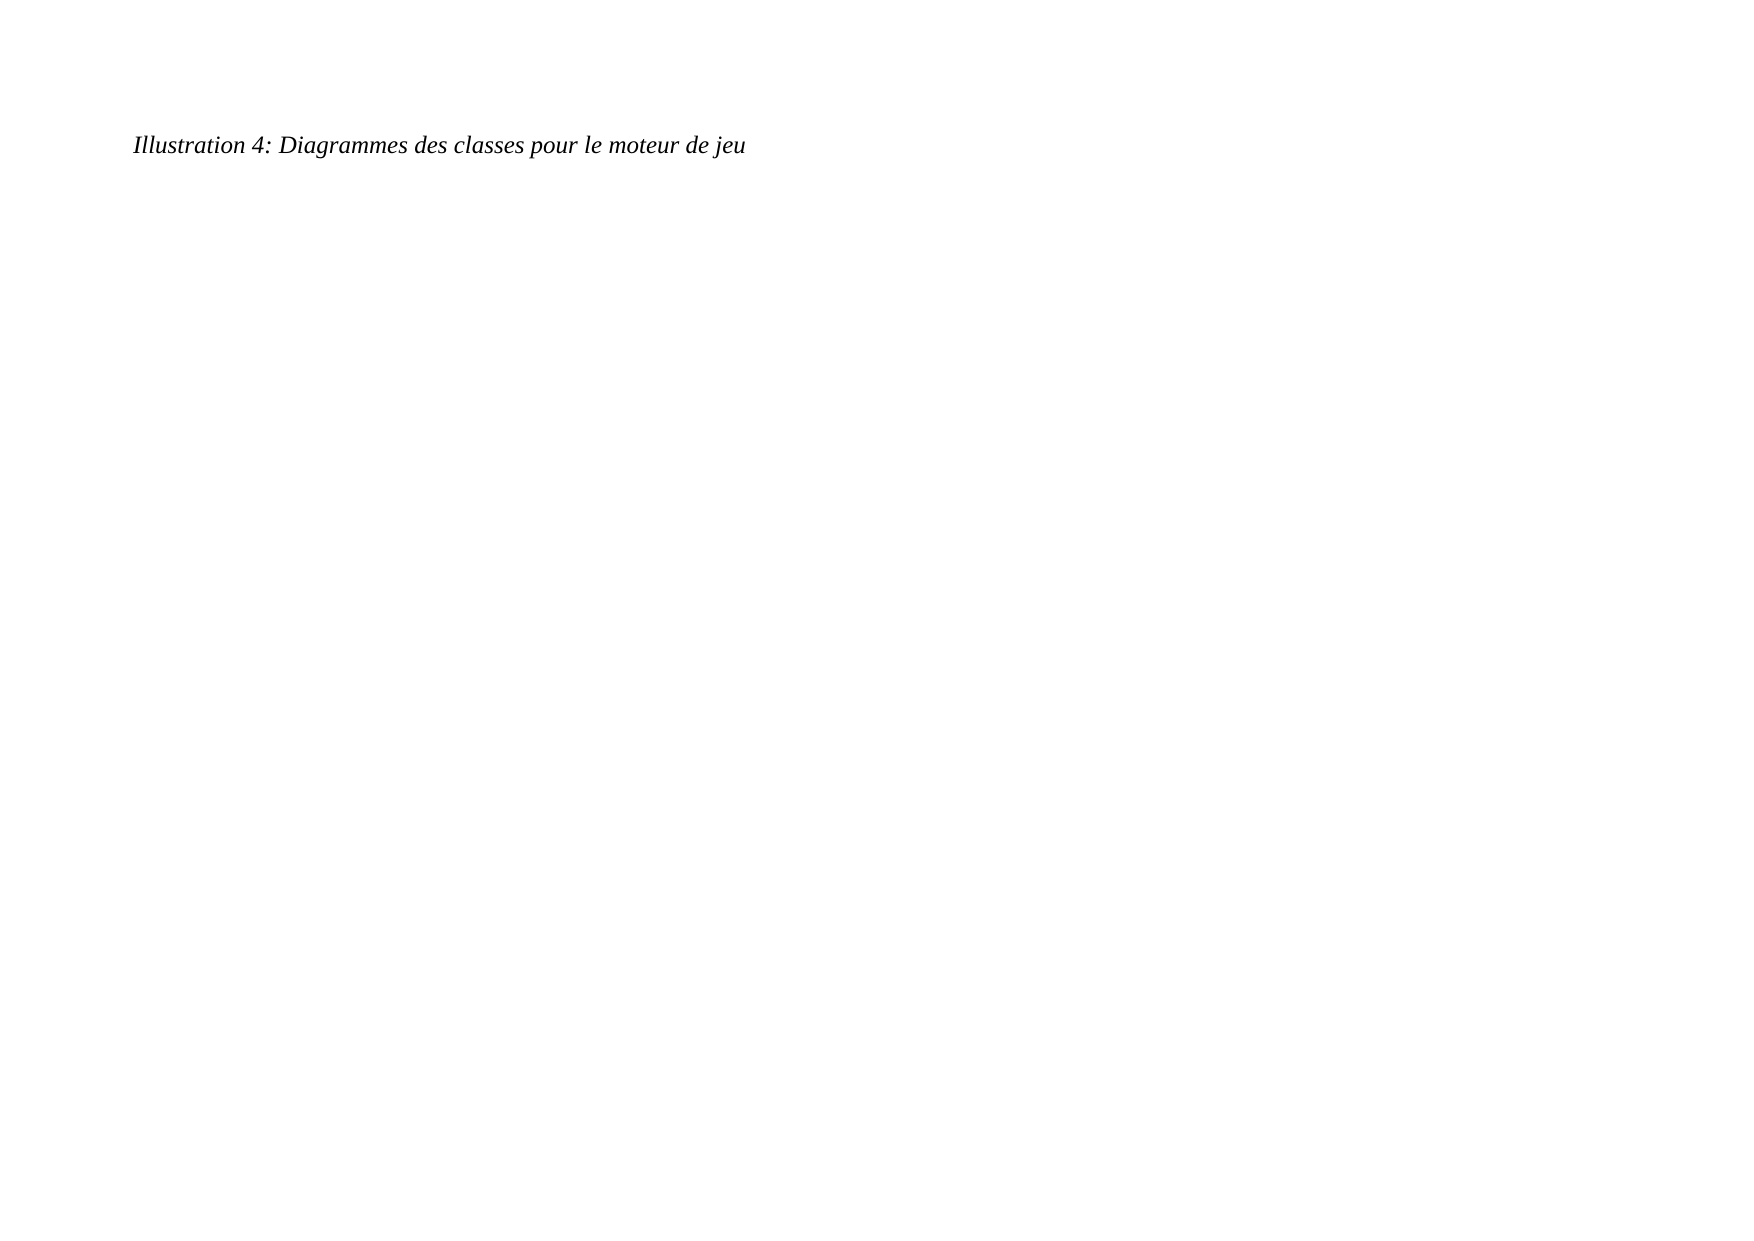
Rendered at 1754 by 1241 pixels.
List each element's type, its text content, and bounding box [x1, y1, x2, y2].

text Illustration 4: Diagrammes des classes pour le moteur de jeu [133, 131, 1621, 159]
